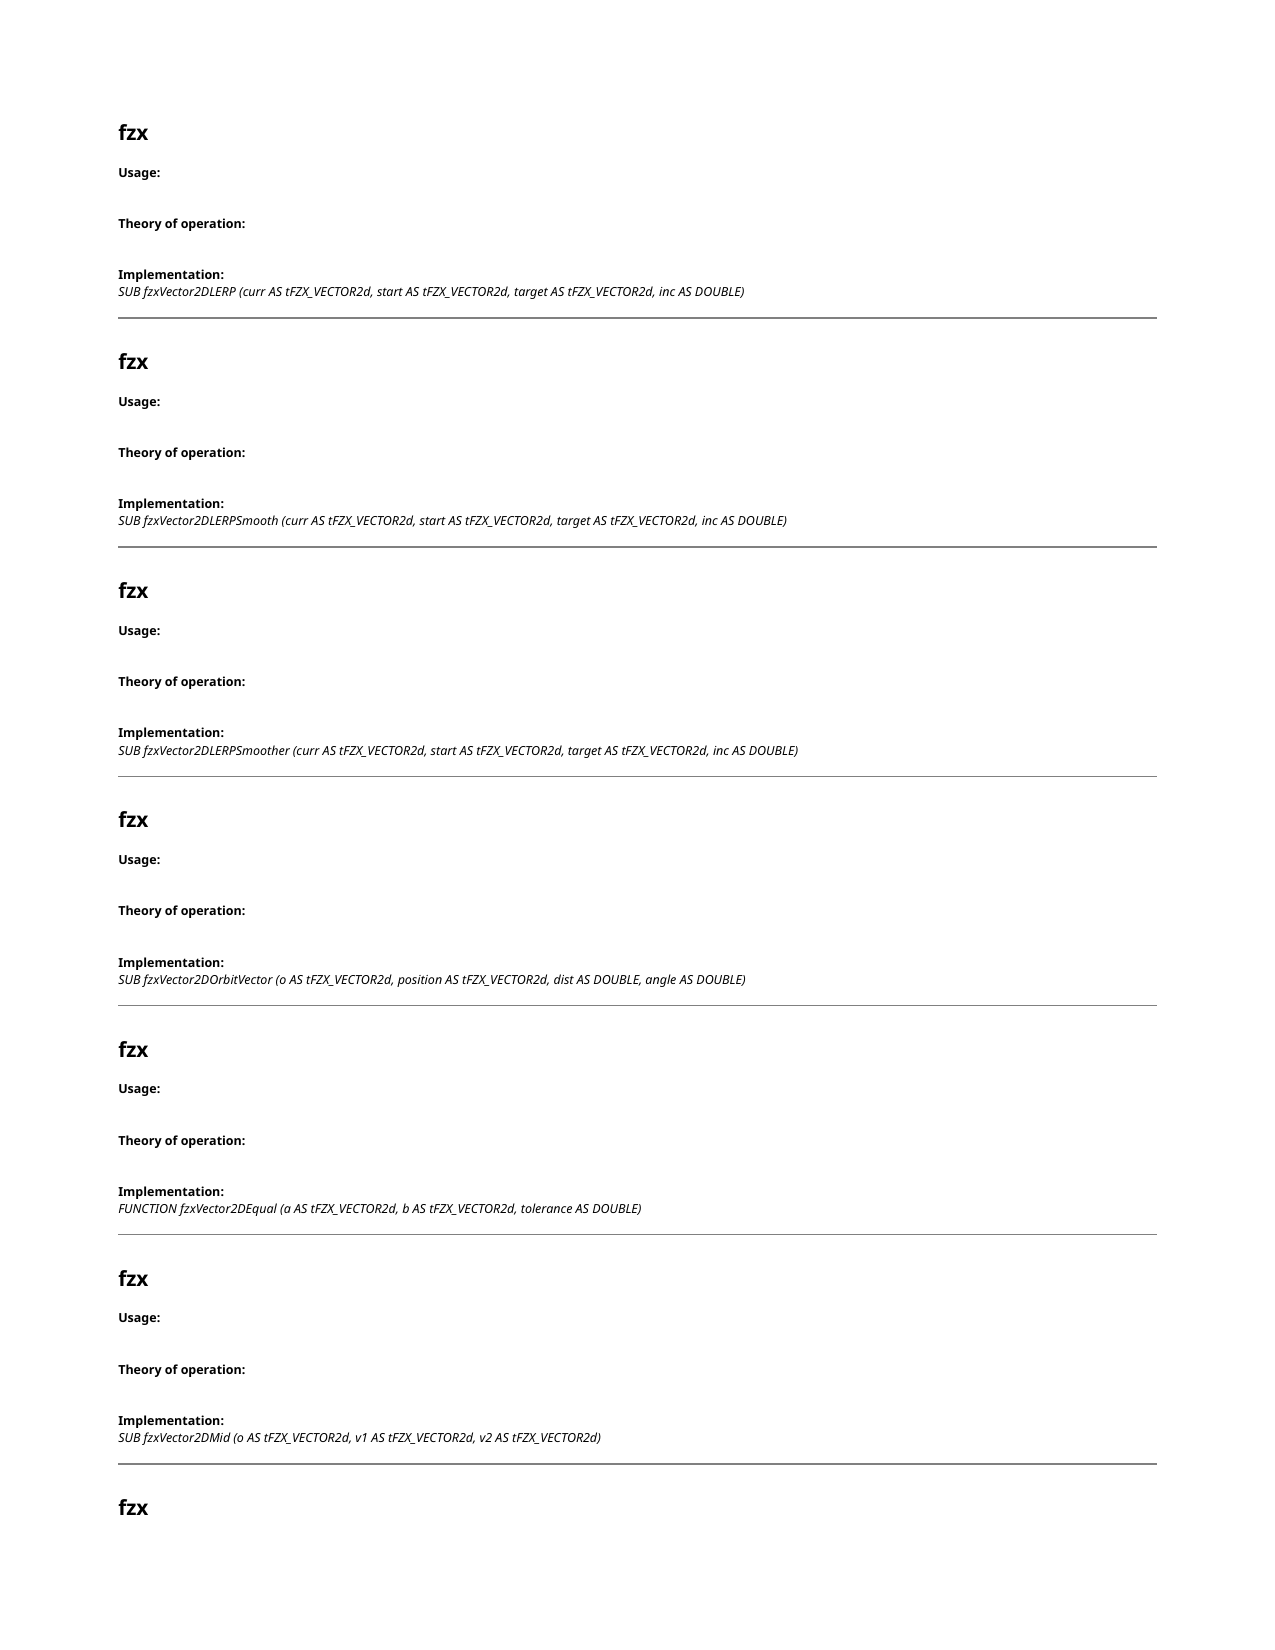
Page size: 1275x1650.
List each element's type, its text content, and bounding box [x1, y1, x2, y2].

text Implementation: [118, 954, 1157, 971]
text fzx [118, 1493, 1157, 1522]
text Implementation: [118, 495, 1157, 512]
text Usage: [118, 1309, 1157, 1327]
text fzx [118, 118, 1157, 147]
text Theory of operation: [118, 1132, 1157, 1149]
text SUB fzxVector2DMid (o AS tFZX_VECTOR2d, v1 AS tFZX_VECTOR2d, v2 AS tFZX_VECTOR2d) [118, 1429, 1157, 1446]
text Theory of operation: [118, 902, 1157, 919]
text SUB fzxVector2DLERPSmoother (curr AS tFZX_VECTOR2d, start AS tFZX_VECTOR2d, target AS tFZX_VECTOR2d, inc AS DOUBLE) [118, 742, 1157, 759]
text Implementation: [118, 266, 1157, 283]
text Implementation: [118, 724, 1157, 742]
text Usage: [118, 622, 1157, 639]
text SUB fzxVector2DLERPSmooth (curr AS tFZX_VECTOR2d, start AS tFZX_VECTOR2d, target AS tFZX_VECTOR2d, inc AS DOUBLE) [118, 512, 1157, 529]
text fzx [118, 806, 1157, 834]
text Theory of operation: [118, 673, 1157, 690]
text Theory of operation: [118, 1361, 1157, 1378]
text Usage: [118, 1080, 1157, 1097]
text SUB fzxVector2DLERP (curr AS tFZX_VECTOR2d, start AS tFZX_VECTOR2d, target AS tFZX_VECTOR2d, inc AS DOUBLE) [118, 283, 1157, 300]
text Implementation: [118, 1183, 1157, 1200]
text Theory of operation: [118, 215, 1157, 232]
text fzx [118, 576, 1157, 605]
text Usage: [118, 851, 1157, 868]
text fzx [118, 1264, 1157, 1292]
text fzx [118, 1035, 1157, 1063]
text Usage: [118, 164, 1157, 181]
text Usage: [118, 393, 1157, 410]
text fzx [118, 347, 1157, 376]
text Implementation: [118, 1412, 1157, 1429]
text FUNCTION fzxVector2DEqual (a AS tFZX_VECTOR2d, b AS tFZX_VECTOR2d, tolerance AS DOUBLE) [118, 1200, 1157, 1217]
text Theory of operation: [118, 444, 1157, 461]
text SUB fzxVector2DOrbitVector (o AS tFZX_VECTOR2d, position AS tFZX_VECTOR2d, dist AS DOUBLE, angle AS DOUBLE) [118, 971, 1157, 988]
